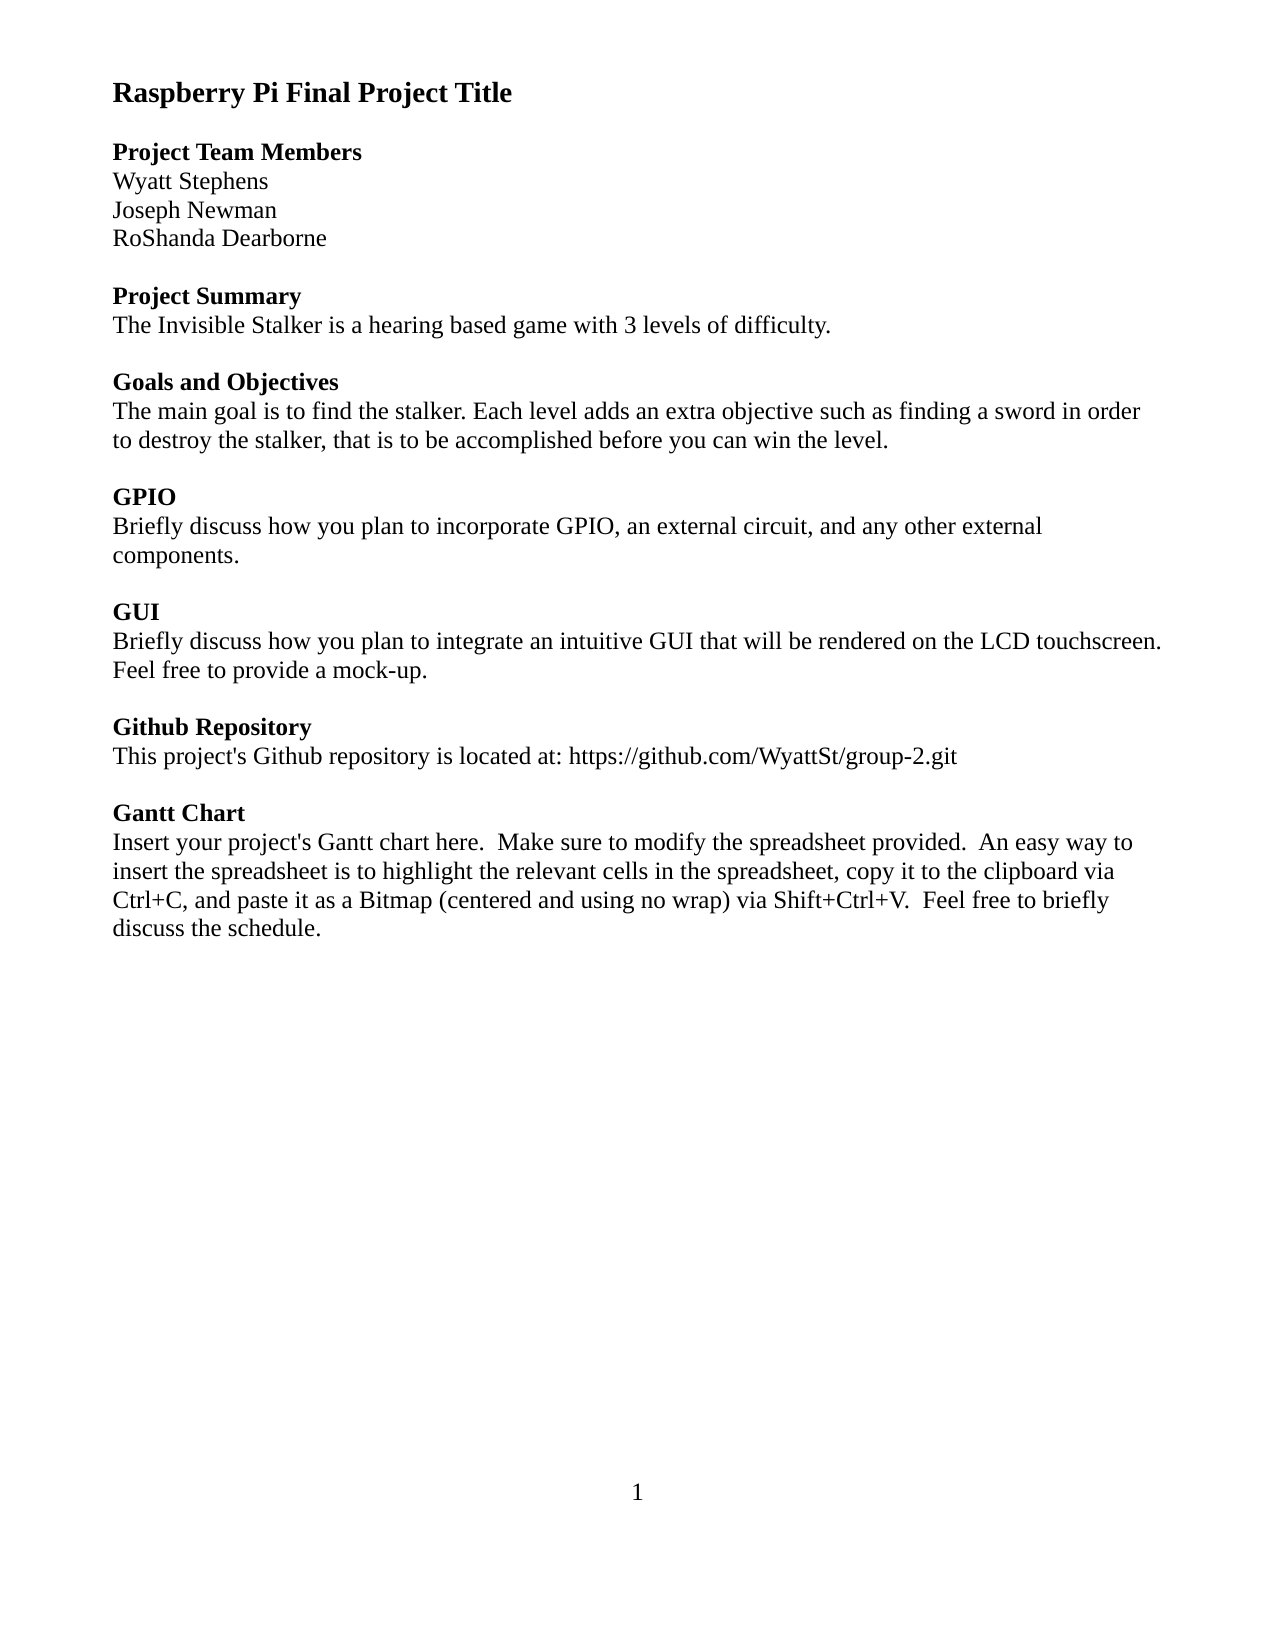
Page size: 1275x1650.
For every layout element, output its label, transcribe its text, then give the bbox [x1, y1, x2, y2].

text The main goal is to find the stalker. Each level adds an extra objective such as finding a sword in order to destroy the stalker, that is to be accomplished before you can win the level. [112, 396, 1162, 453]
text Wyatt Stephens [112, 166, 1162, 195]
text Briefly discuss how you plan to incorporate GPIO, an external circuit, and any other external components. [112, 511, 1162, 568]
text GPIO [112, 482, 1162, 511]
text The Invisible Stalker is a hearing based game with 3 levels of difficulty. [112, 310, 1162, 338]
text Gantt Chart [112, 798, 1162, 827]
text Goals and Objectives [112, 367, 1162, 396]
text Insert your project's Gantt chart here. Make sure to modify the spreadsheet provided. An easy way to insert the spreadsheet is to highlight the relevant cells in the spreadsheet, copy it to the clipboard via Ctrl+C, and paste it as a Bitmap (centered and using no wrap) via Shift+Ctrl+V. Feel free to briefly discuss the schedule. [112, 827, 1162, 942]
text GUI [112, 597, 1162, 626]
text Briefly discuss how you plan to integrate an intuitive GUI that will be rendered on the LCD touchscreen. Feel free to provide a mock-up. [112, 626, 1162, 683]
text Joseph Newman [112, 195, 1162, 223]
text RoShanda Dearborne [112, 223, 1162, 252]
text Raspberry Pi Final Project Title [112, 75, 1162, 108]
text Github Repository [112, 712, 1162, 741]
text This project's Github repository is located at: https://github.com/WyattSt/group-2.git [112, 741, 1162, 770]
text Project Team Members [112, 137, 1162, 166]
text Project Summary [112, 281, 1162, 310]
